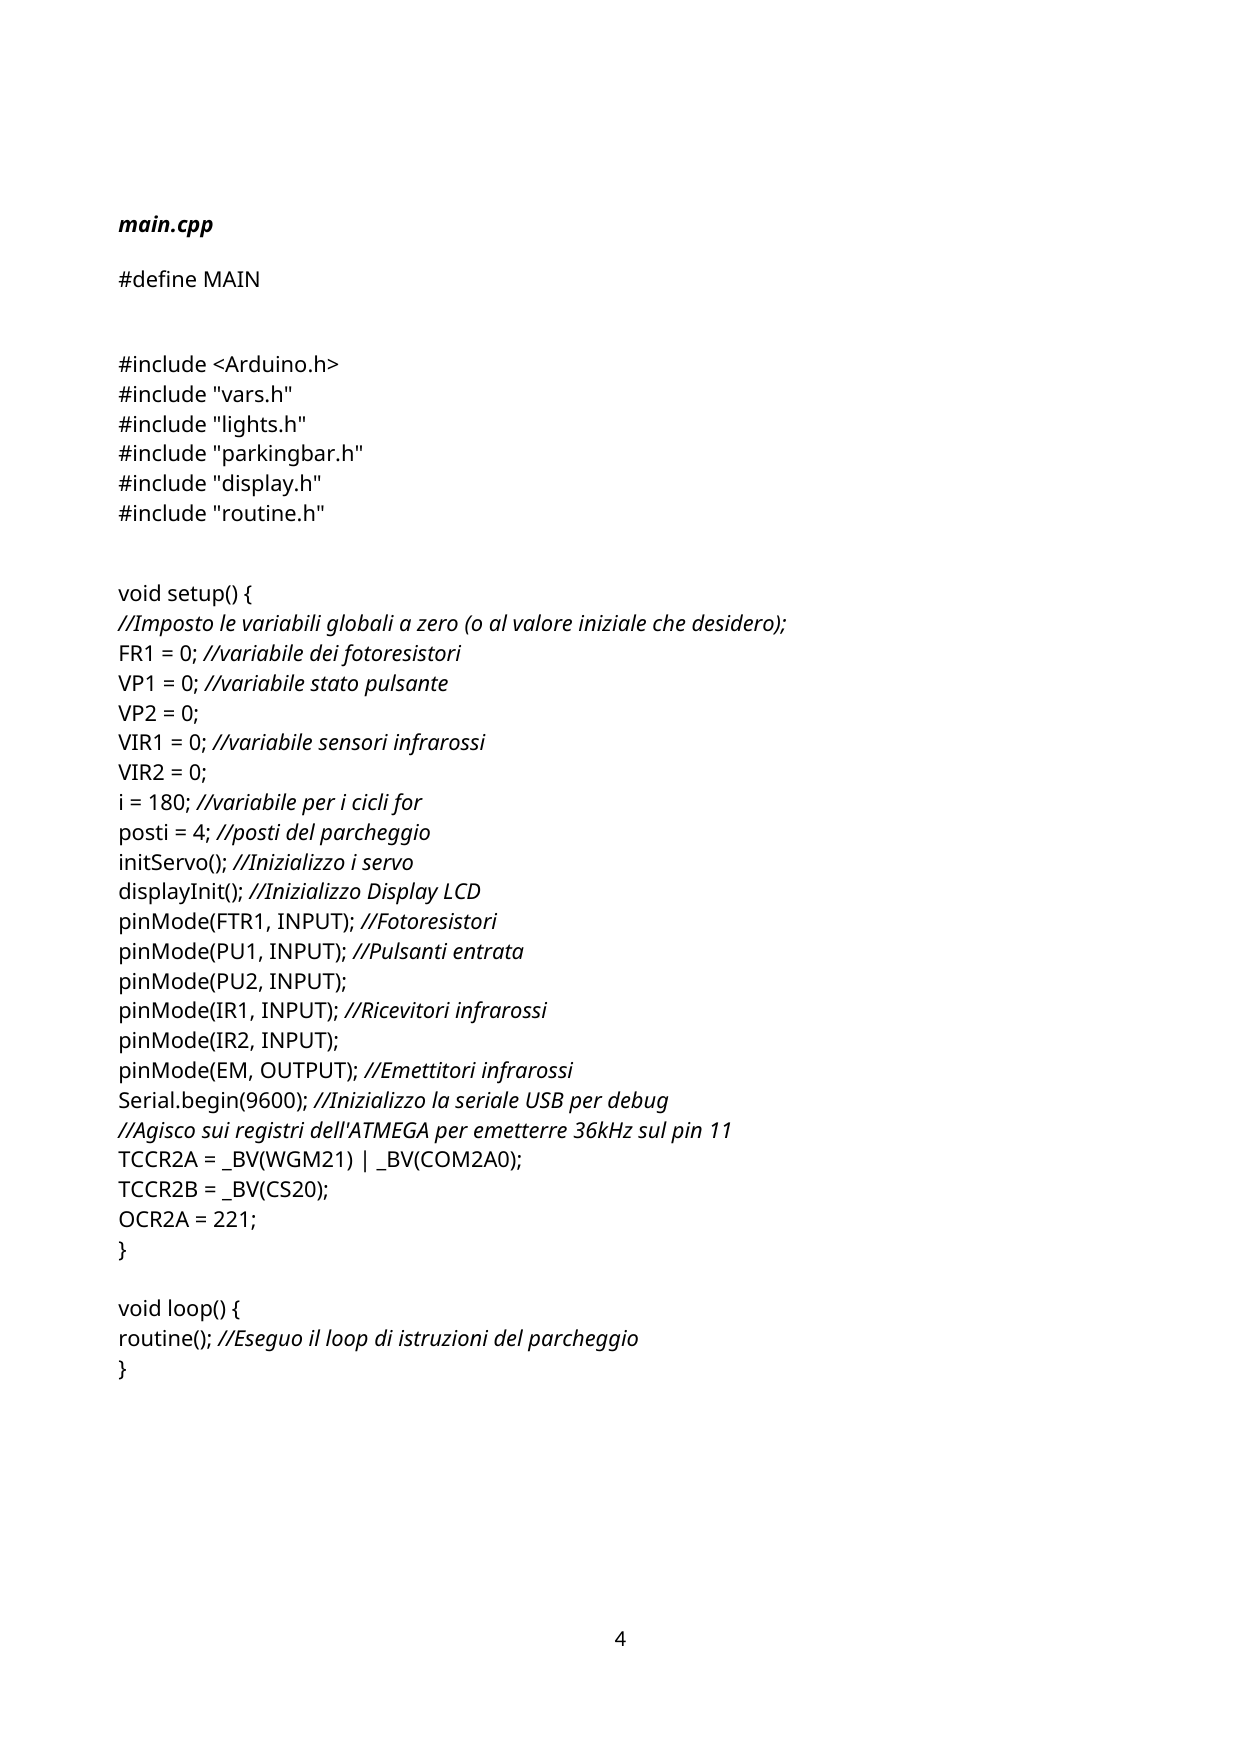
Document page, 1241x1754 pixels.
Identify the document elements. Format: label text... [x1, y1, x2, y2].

text FR1 = 0; //variabile dei fotoresistori [118, 638, 1122, 668]
text #include <Arduino.h> [118, 349, 1122, 379]
text posti = 4; //posti del parcheggio [118, 817, 1122, 846]
text TCCR2B = _BV(CS20); [118, 1174, 1122, 1204]
text #include "routine.h" [118, 498, 1122, 528]
text VIR1 = 0; //variabile sensori infrarossi [118, 727, 1122, 757]
text Serial.begin(9600); //Inizializzo la seriale USB per debug [118, 1085, 1122, 1114]
text pinMode(FTR1, INPUT); //Fotoresistori [118, 906, 1122, 936]
text #define MAIN [118, 264, 1122, 294]
text #include "parkingbar.h" [118, 438, 1122, 468]
text initServo(); //Inizializzo i servo [118, 846, 1122, 876]
text #include "display.h" [118, 468, 1122, 498]
text } [118, 1234, 1122, 1263]
text void loop() { [118, 1293, 1122, 1323]
text TCCR2A = _BV(WGM21) | _BV(COM2A0); [118, 1144, 1122, 1174]
text OCR2A = 221; [118, 1204, 1122, 1234]
text } [118, 1353, 1122, 1383]
text #include "lights.h" [118, 409, 1122, 438]
text main.cpp [118, 209, 1122, 239]
text pinMode(IR1, INPUT); //Ricevitori infrarossi [118, 995, 1122, 1025]
text VIR2 = 0; [118, 757, 1122, 787]
text #include "vars.h" [118, 379, 1122, 409]
text routine(); //Eseguo il loop di istruzioni del parcheggio [118, 1323, 1122, 1353]
text void setup() { [118, 578, 1122, 608]
text pinMode(EM, OUTPUT); //Emettitori infrarossi [118, 1055, 1122, 1085]
text //Agisco sui registri dell'ATMEGA per emetterre 36kHz sul pin 11 [118, 1114, 1122, 1144]
text //Imposto le variabili globali a zero (o al valore iniziale che desidero); [118, 608, 1122, 638]
text pinMode(PU1, INPUT); //Pulsanti entrata [118, 936, 1122, 966]
text VP2 = 0; [118, 697, 1122, 727]
text VP1 = 0; //variabile stato pulsante [118, 668, 1122, 697]
text displayInit(); //Inizializzo Display LCD [118, 876, 1122, 906]
text pinMode(PU2, INPUT); [118, 966, 1122, 995]
text pinMode(IR2, INPUT); [118, 1025, 1122, 1055]
text i = 180; //variabile per i cicli for [118, 787, 1122, 817]
